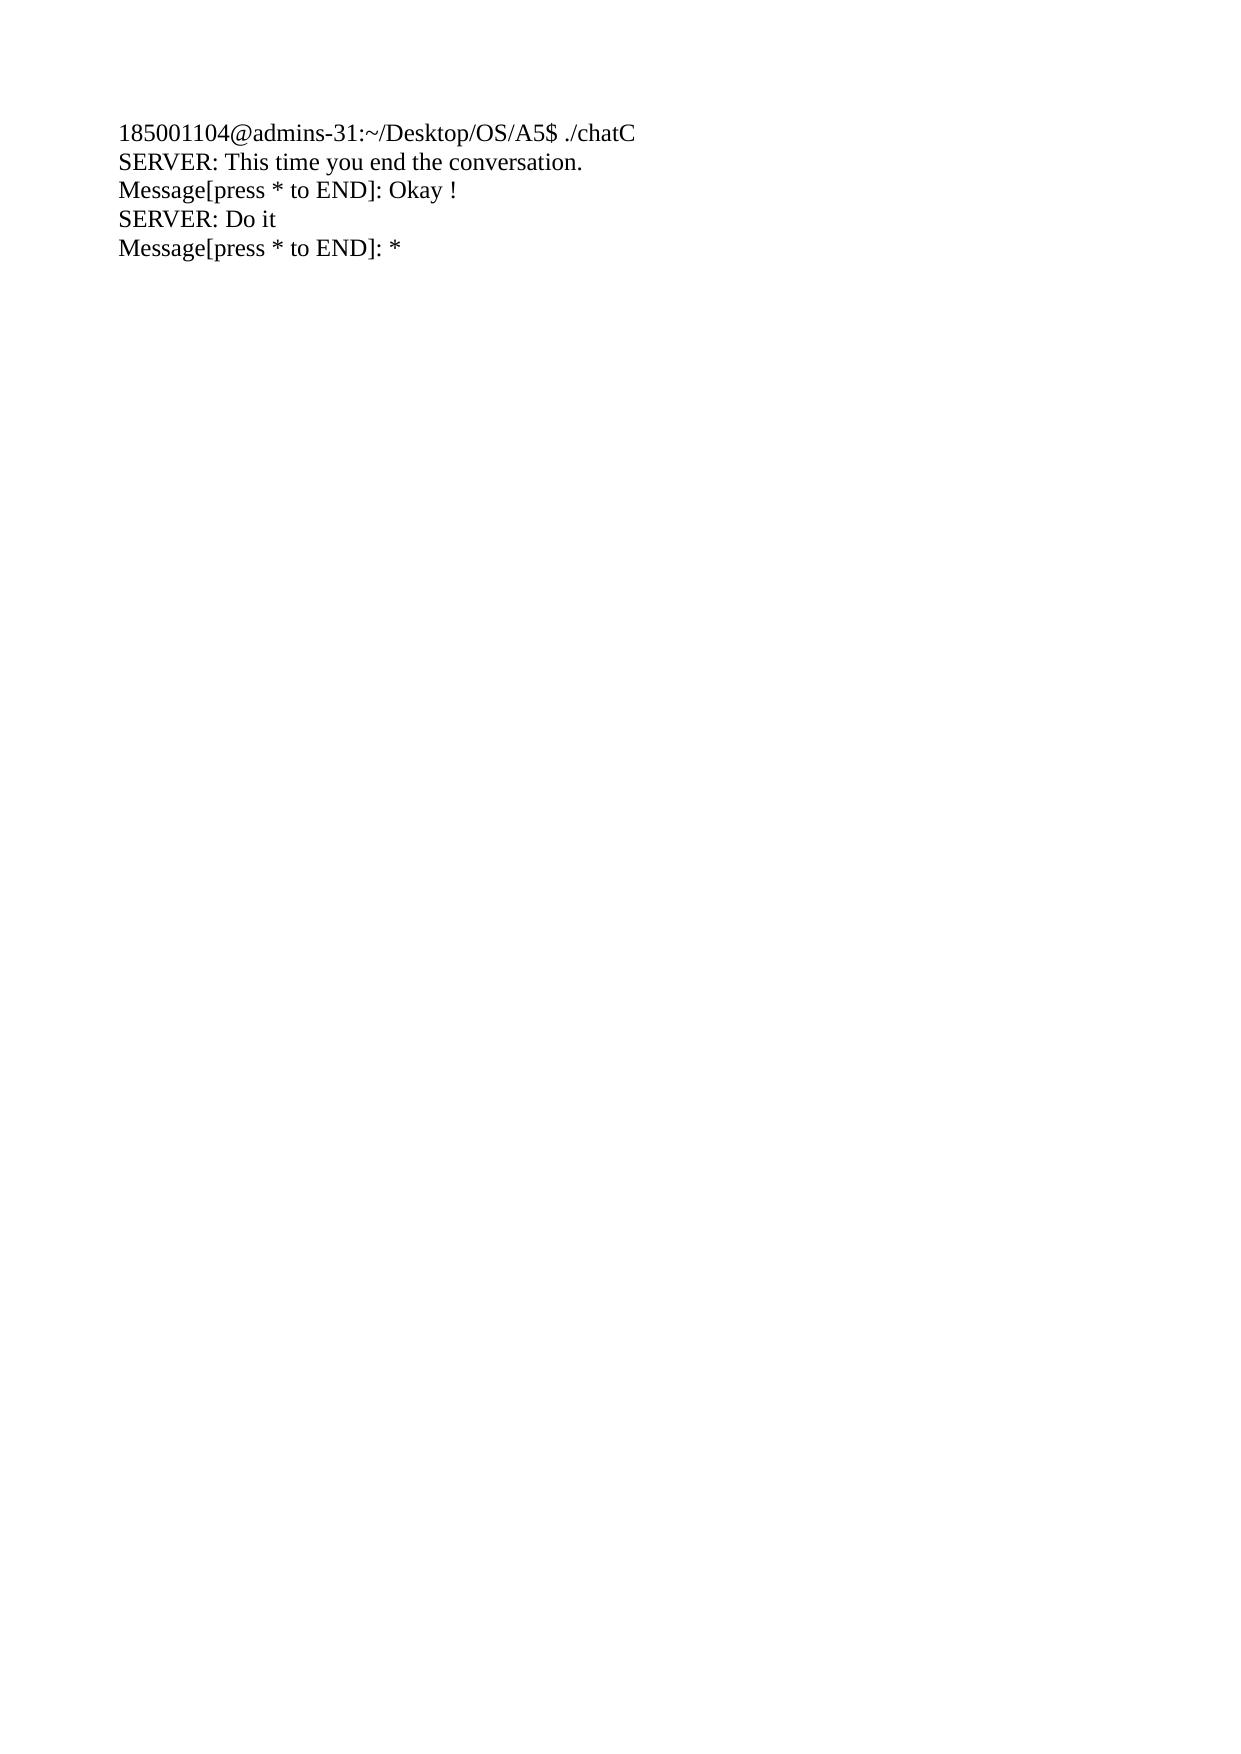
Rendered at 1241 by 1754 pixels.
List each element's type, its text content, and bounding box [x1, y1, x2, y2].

text Message[press * to END]: Okay ! [118, 176, 1122, 204]
text SERVER: This time you end the conversation. [118, 147, 1122, 176]
text 185001104@admins-31:~/Desktop/OS/A5$ ./chatC [118, 118, 1122, 147]
text SERVER: Do it [118, 204, 1122, 233]
text Message[press * to END]: * [118, 233, 1122, 262]
